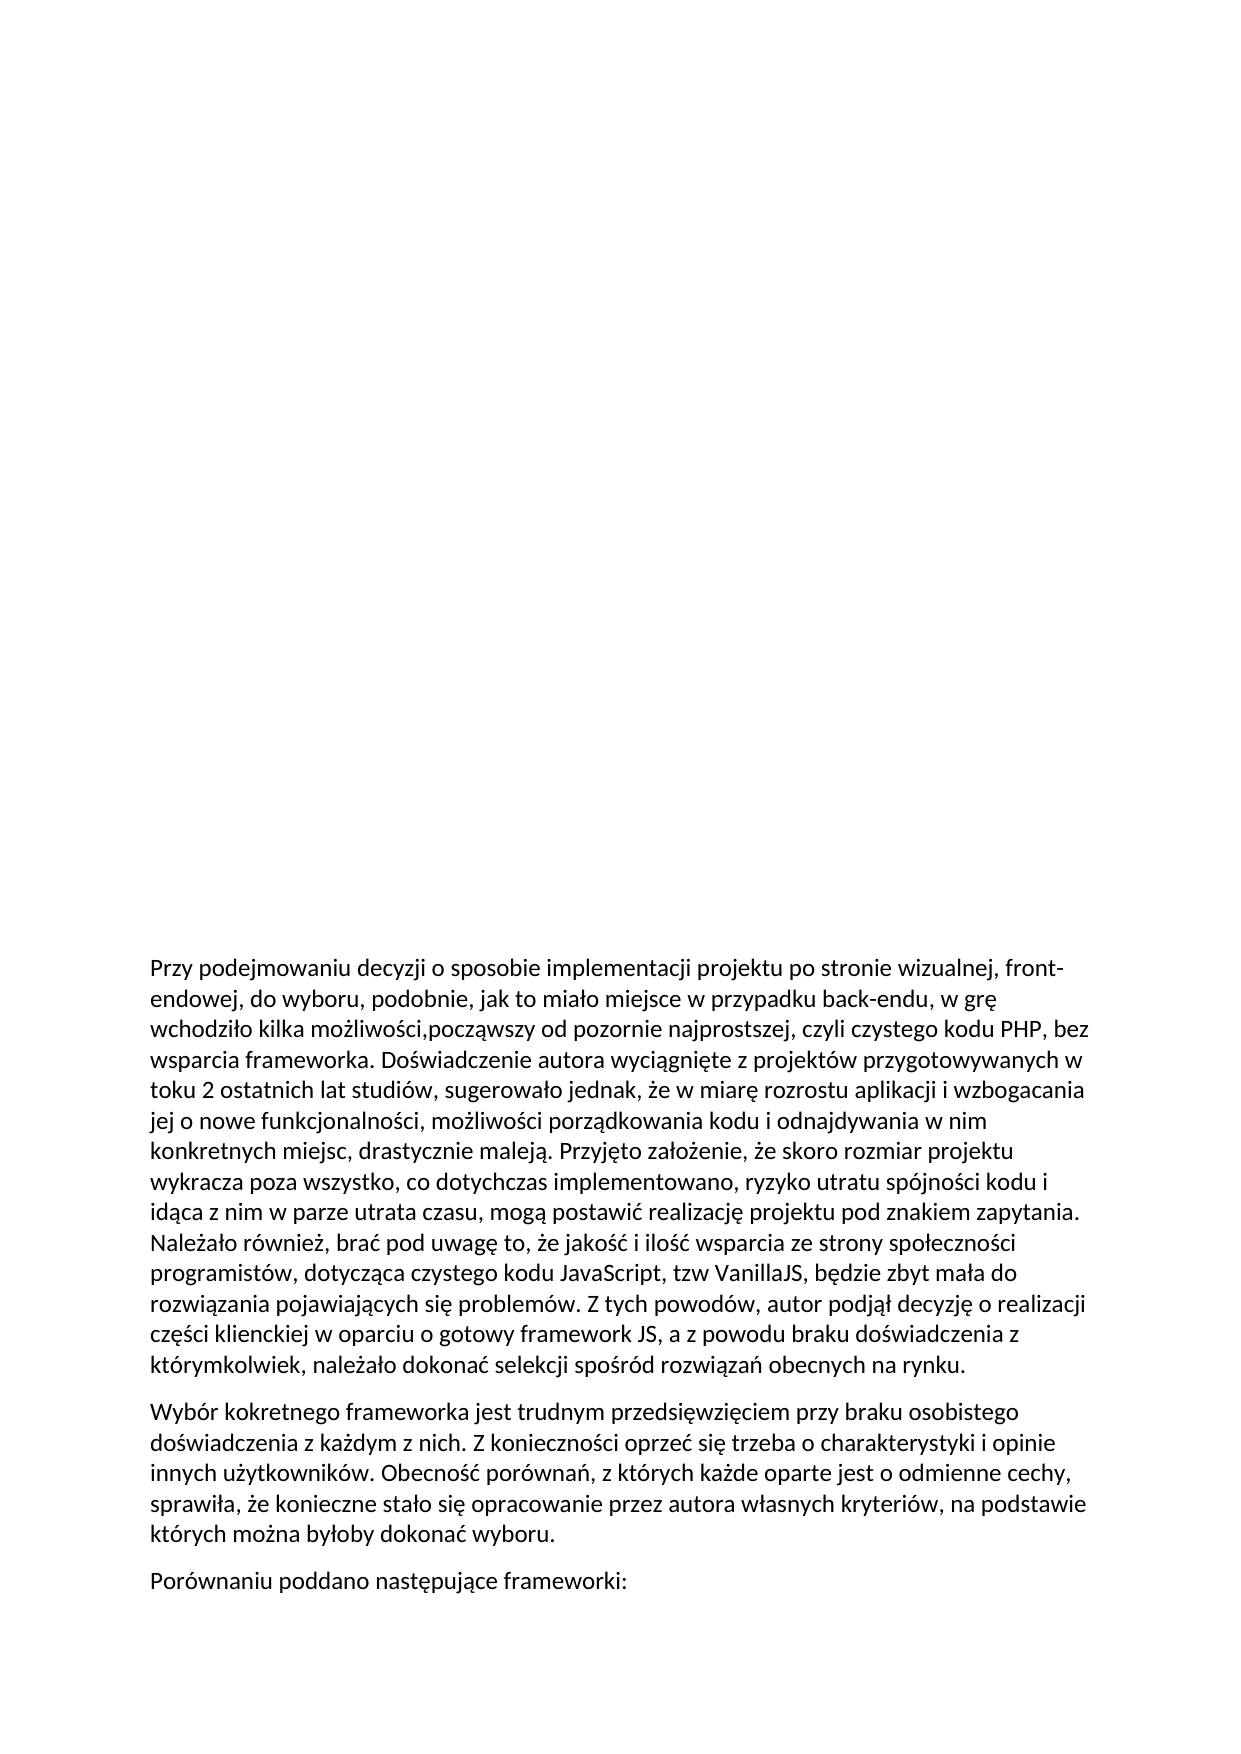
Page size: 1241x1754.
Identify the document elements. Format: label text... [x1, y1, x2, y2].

text Wybór kokretnego frameworka jest trudnym przedsięwzięciem przy braku osobistego doświadczenia z każdym z nich. Z konieczności oprzeć się trzeba o charakterystyki i opinie innych użytkowników. Obecność porównań, z których każde oparte jest o odmienne cechy, sprawiła, że konieczne stało się opracowanie przez autora własnych kryteriów, na podstawie których można byłoby dokonać wyboru. [150, 1396, 1090, 1549]
text Porównaniu poddano następujące frameworki: [150, 1565, 1090, 1596]
text Przy podejmowaniu decyzji o sposobie implementacji projektu po stronie wizualnej, front-endowej, do wyboru, podobnie, jak to miało miejsce w przypadku back-endu, w grę wchodziło kilka możliwości,począwszy od pozornie najprostszej, czyli czystego kodu PHP, bez wsparcia frameworka. Doświadczenie autora wyciągnięte z projektów przygotowywanych w toku 2 ostatnich lat studiów, sugerowało jednak, że w miarę rozrostu aplikacji i wzbogacania jej o nowe funkcjonalności, możliwości porządkowania kodu i odnajdywania w nim konkretnych miejsc, drastycznie maleją. Przyjęto założenie, że skoro rozmiar projektu wykracza poza wszystko, co dotychczas implementowano, ryzyko utratu spójności kodu i idąca z nim w parze utrata czasu, mogą postawić realizację projektu pod znakiem zapytania. Należało również, brać pod uwagę to, że jakość i ilość wsparcia ze strony społeczności programistów, dotycząca czystego kodu JavaScript, tzw VanillaJS, będzie zbyt mała do rozwiązania pojawiających się problemów. Z tych powodów, autor podjął decyzję o realizacji części klienckiej w oparciu o gotowy framework JS, a z powodu braku doświadczenia z którymkolwiek, należało dokonać selekcji spośród rozwiązań obecnych na rynku. [150, 952, 1090, 1379]
